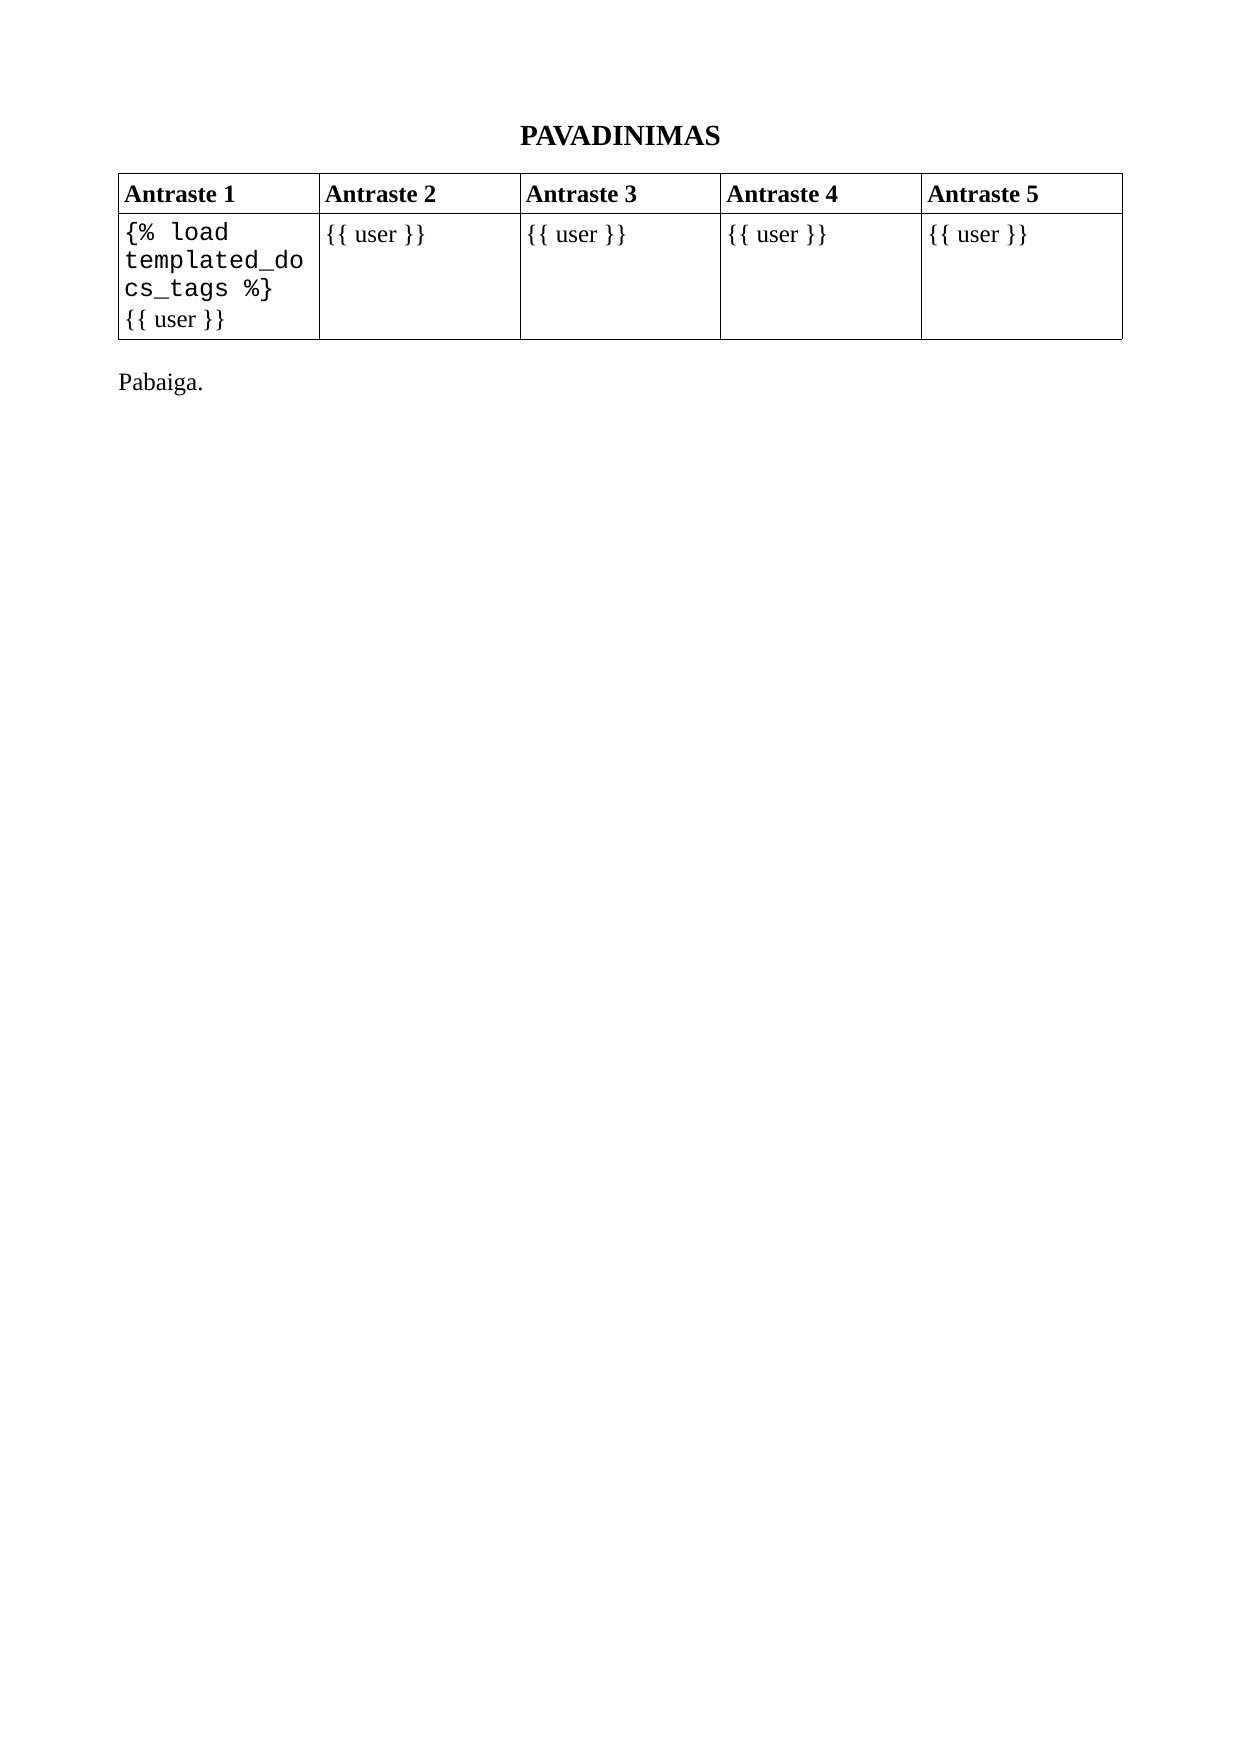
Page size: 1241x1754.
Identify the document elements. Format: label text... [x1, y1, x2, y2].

table_cell {{ user }} [922, 214, 1122, 338]
text PAVADINIMAS [118, 118, 1122, 152]
text Pabaiga. [118, 367, 1122, 396]
table_cell {{ user }} [721, 214, 921, 338]
table_header Antraste 4 [721, 174, 921, 213]
table_header Antraste 3 [521, 174, 720, 213]
table_header Antraste 5 [922, 174, 1122, 213]
table_header Antraste 2 [320, 174, 520, 213]
table_cell {% load templated_docs_tags %} {{ user }} [119, 214, 319, 338]
table_cell {{ user }} [521, 214, 720, 338]
table_header Antraste 1 [119, 174, 319, 213]
table_cell {{ user }} [320, 214, 520, 338]
